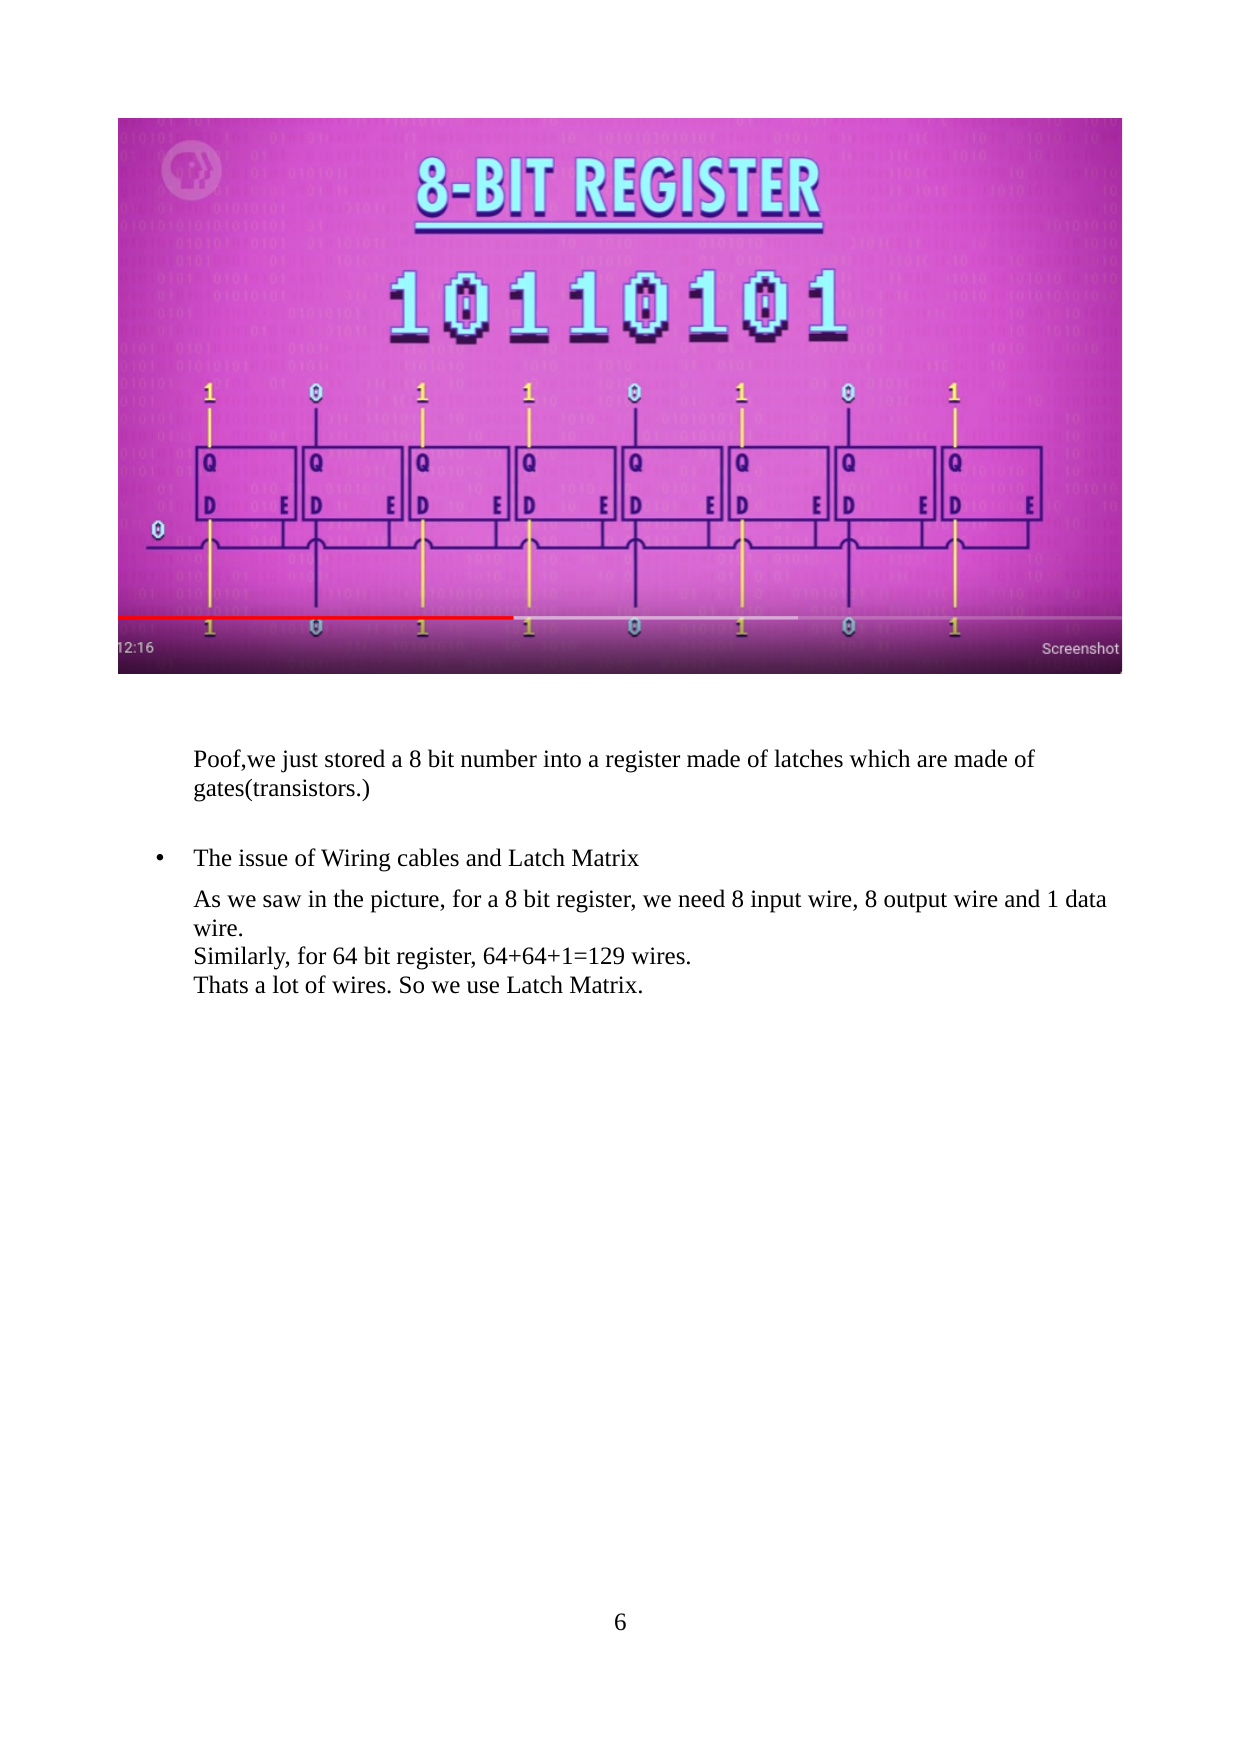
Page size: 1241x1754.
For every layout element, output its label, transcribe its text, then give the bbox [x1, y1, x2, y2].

list Poof,we just stored a 8 bit number into a register made of latches which are made of gates(transistors.) [156, 744, 1122, 830]
list The issue of Wiring cables and Latch Matrix [156, 843, 1122, 871]
list As we saw in the picture, for a 8 bit register, we need 8 input wire, 8 output wire and 1 data wire. Similarly, for 64 bit register, 64+64+1=129 wires. Thats a lot of wires. So we use Latch Matrix. [156, 884, 1122, 1028]
